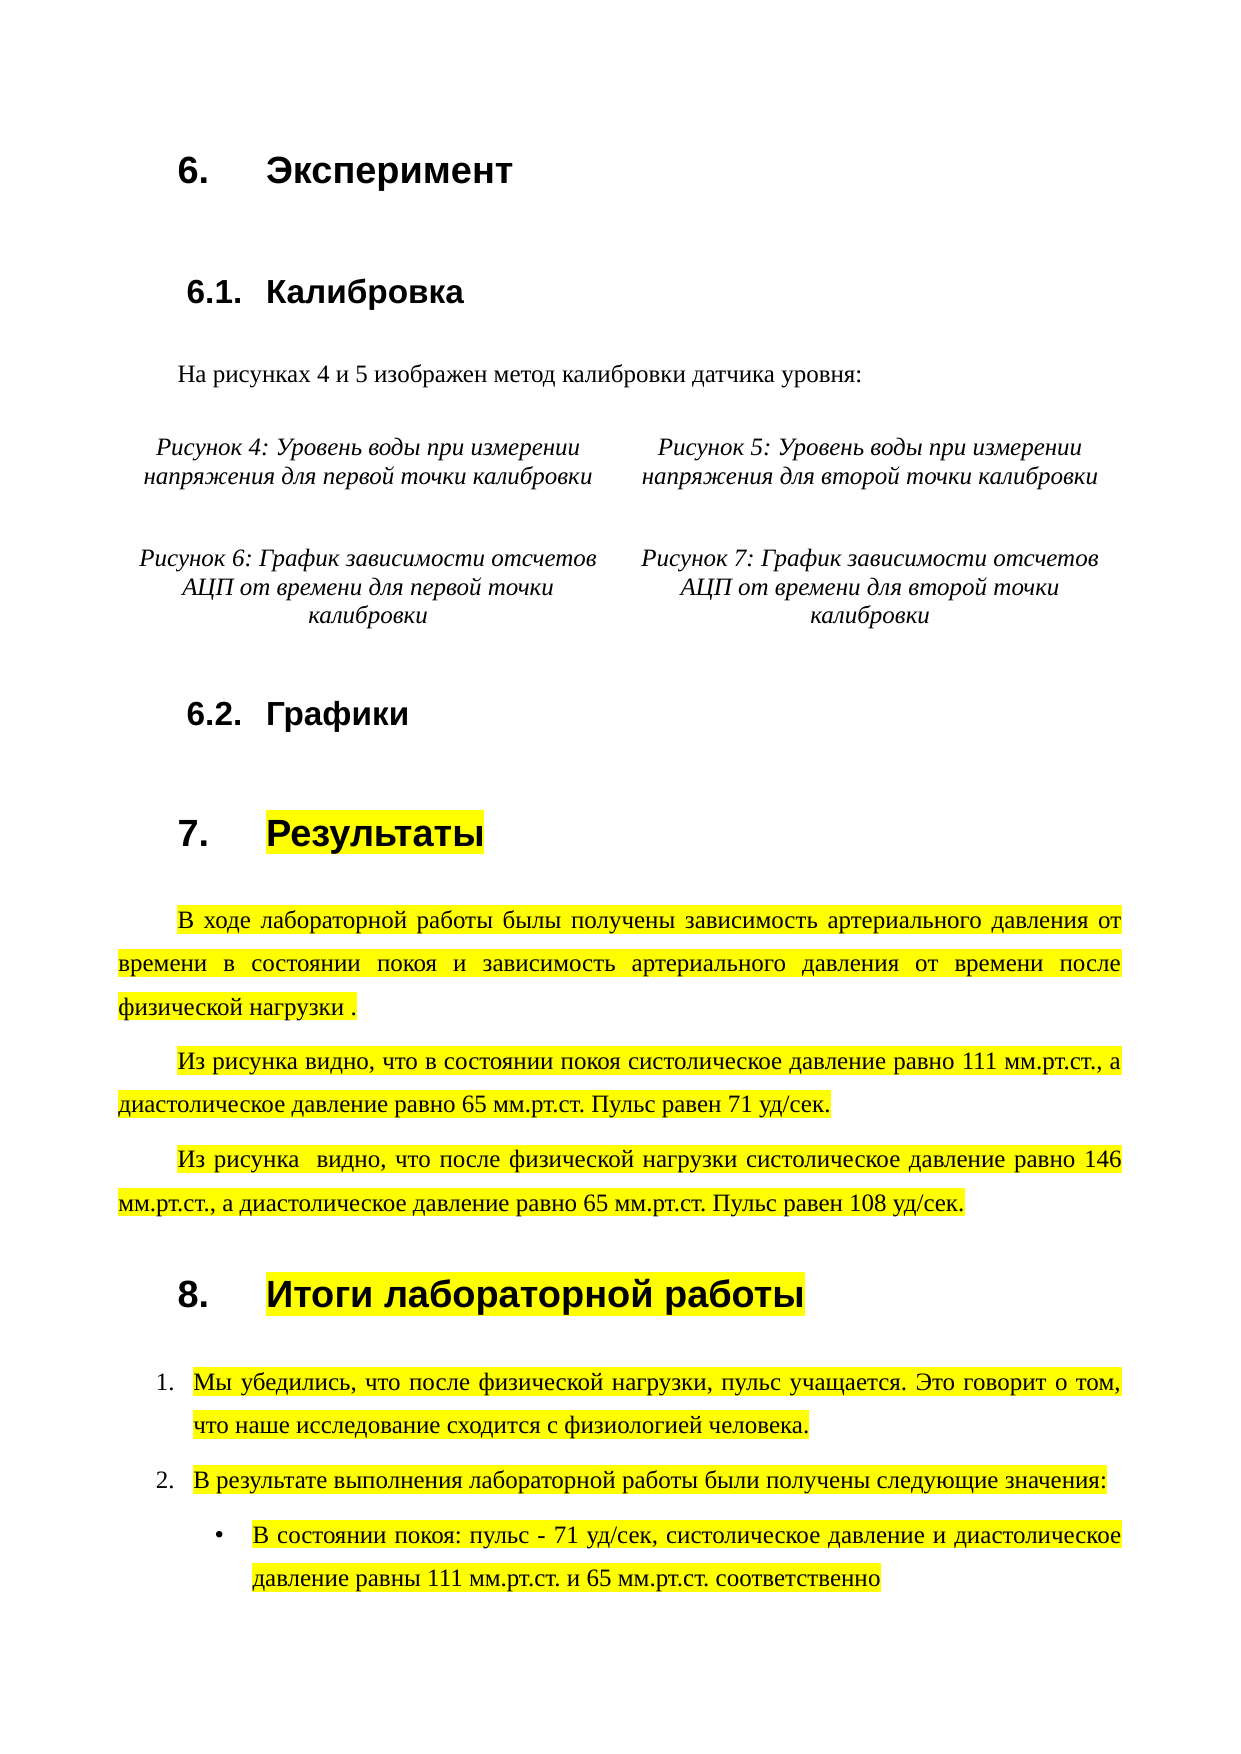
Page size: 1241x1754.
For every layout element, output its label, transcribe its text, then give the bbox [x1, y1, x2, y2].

table_cell Рисунок 7: График зависимости отсчетов АЦП от времени для второй точки калибровки [620, 525, 1122, 664]
text В ходе лабораторной работы былы получены зависимость артериального давления от времени в состоянии покоя и зависимость артериального давления от времени после физической нагрузки . [118, 905, 1122, 1020]
table_cell Рисунок 6: График зависимости отсчетов АЦП от времени для первой точки калибровки [118, 525, 620, 664]
table_header Рисунок 4: Уровень воды при измерении напряжения для первой точки калибровки [118, 414, 620, 525]
subtitle Калибровка [118, 272, 1122, 310]
text Из рисунка видно, что в состоянии покоя систолическое давление равно 111 мм.рт.ст., а диастолическое давление равно 65 мм.рт.ст. Пульс равен 71 уд/сек. [118, 1046, 1122, 1118]
list Мы убедились, что после физической нагрузки, пульс учащается. Это говорит о том, что наше исследование сходится с физиологией человека. [156, 1367, 1122, 1439]
subtitle Эксперимент [118, 148, 1122, 191]
text На рисунках 4 и 5 изображен метод калибровки датчика уровня: [118, 359, 1122, 388]
text Из рисунка видно, что после физической нагрузки систолическое давление равно 146 мм.рт.ст., а диастолическое давление равно 65 мм.рт.ст. Пульс равен 108 уд/сек. [118, 1144, 1122, 1216]
subtitle Графики [118, 694, 1122, 732]
list В результате выполнения лабораторной работы были получены следующие значения: [156, 1465, 1122, 1494]
list В состоянии покоя: пульс - 71 уд/сек, систолическое давление и диастолическое давление равны 111 мм.рт.ст. и 65 мм.рт.ст. соответственно [215, 1520, 1122, 1592]
table_header Рисунок 5: Уровень воды при измерении напряжения для второй точки калибровки [620, 414, 1122, 525]
subtitle Результаты [118, 810, 1122, 854]
subtitle Итоги лабораторной работы [118, 1272, 1122, 1316]
